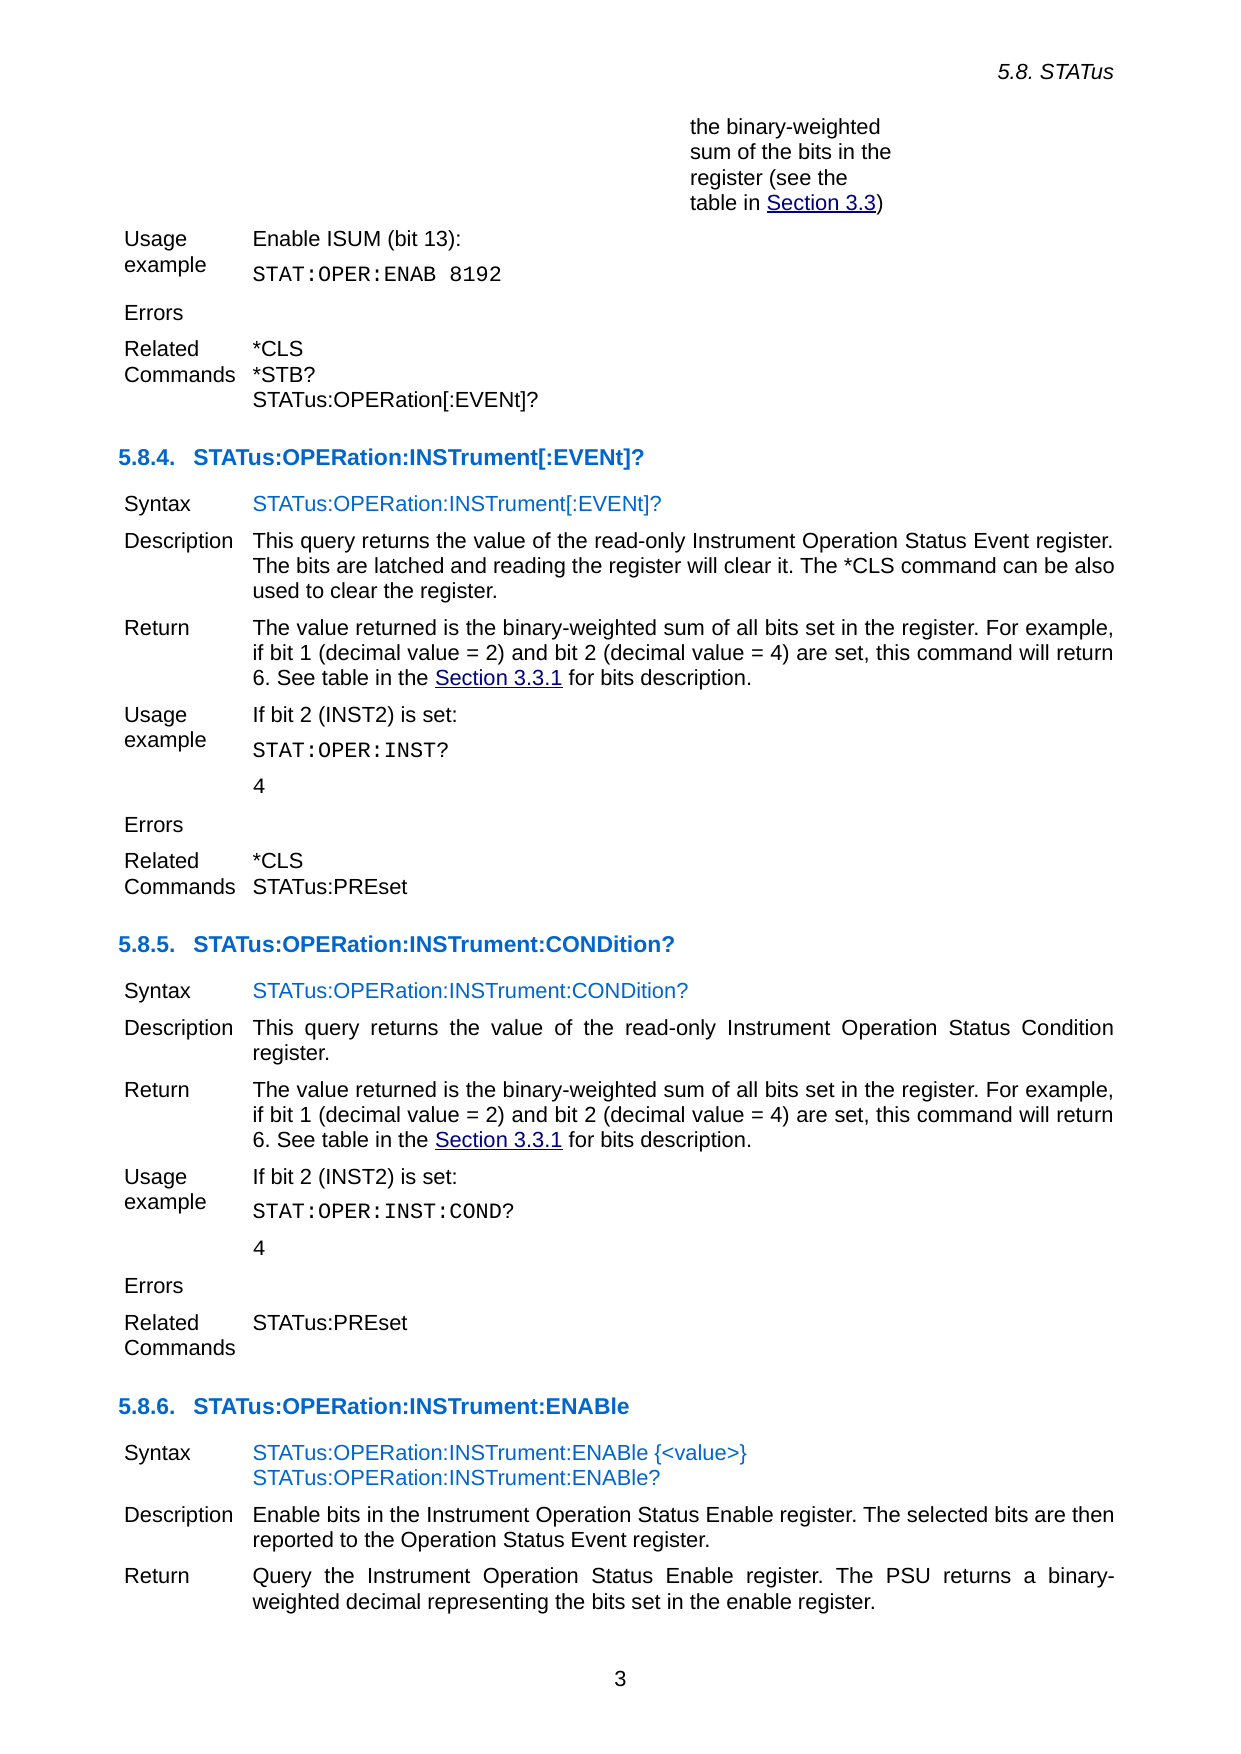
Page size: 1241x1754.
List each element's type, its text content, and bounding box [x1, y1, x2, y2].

table_cell Enable ISUM (bit 13): STAT:OPER:ENAB 8192 [247, 221, 1122, 294]
table_header STATus:OPERation:INSTrument:ENABle {<value>} STATus:OPERation:INSTrument:ENABle? [247, 1434, 1122, 1496]
table_header Syntax [118, 972, 247, 1009]
table_header Syntax [118, 1434, 247, 1496]
table_cell Usage example [118, 1158, 247, 1268]
table_cell Usage example [118, 221, 247, 294]
subtitle STATus:OPERation:INSTrument[:EVENt]? [118, 444, 1122, 471]
table_header Syntax [118, 485, 247, 522]
table_cell [247, 1268, 1122, 1304]
table_cell If bit 2 (INST2) is set: STAT:OPER:INST? 4 [247, 696, 1122, 806]
table_cell If bit 2 (INST2) is set: STAT:OPER:INST:COND? 4 [247, 1158, 1122, 1268]
table_cell Enable bits in the Instrument Operation Status Enable register. The selected bits are then reported to the Operation Status Event register. [247, 1496, 1122, 1558]
table_cell [247, 106, 465, 221]
table_cell Query the Instrument Operation Status Enable register. The PSU returns a binary-weighted decimal representing the bits set in the enable register. [247, 1558, 1122, 1619]
table_cell Usage example [118, 696, 247, 806]
table_cell The value returned is the binary-weighted sum of all bits set in the register. For example, if bit 1 (decimal value = 2) and bit 2 (decimal value = 4) are set, this command will return 6. See table in the Section 3.3.1 for bits description. [247, 1071, 1122, 1158]
table_cell Errors [118, 294, 247, 331]
table_cell Errors [118, 806, 247, 843]
subtitle STATus:OPERation:INSTrument:ENABle [118, 1393, 1122, 1419]
table_cell Related Commands [118, 843, 247, 904]
table_header STATus:OPERation:INSTrument:CONDition? [247, 972, 1122, 1009]
table_cell Return [118, 1558, 247, 1619]
table_cell This query returns the value of the read-only Instrument Operation Status Condition register. [247, 1009, 1122, 1071]
table_cell the binary-weighted sum of the bits in the register (see the table in Section 3.3) [684, 106, 903, 221]
table_cell [465, 106, 684, 221]
table_cell Description [118, 522, 247, 609]
table_cell Return [118, 609, 247, 696]
table_cell *CLS STATus:PREset [247, 843, 1122, 904]
subtitle STATus:OPERation:INSTrument:CONDition? [118, 931, 1122, 957]
table_cell Description [118, 1009, 247, 1071]
table_cell This query returns the value of the read-only Instrument Operation Status Event register. The bits are latched and reading the register will clear it. The *CLS command can be also used to clear the register. [247, 522, 1122, 609]
table_cell Related Commands [118, 331, 247, 418]
table_cell [903, 106, 1122, 221]
table_header STATus:OPERation:INSTrument[:EVENt]? [247, 485, 1122, 522]
table_cell [247, 294, 1122, 331]
table_cell *CLS *STB? STATus:OPERation[:EVENt]? [247, 331, 1122, 418]
table_cell The value returned is the binary-weighted sum of all bits set in the register. For example, if bit 1 (decimal value = 2) and bit 2 (decimal value = 4) are set, this command will return 6. See table in the Section 3.3.1 for bits description. [247, 609, 1122, 696]
table_cell [118, 106, 247, 221]
table_cell Description [118, 1496, 247, 1558]
table_cell Return [118, 1071, 247, 1158]
table_cell STATus:PREset [247, 1304, 1122, 1366]
table_cell Related Commands [118, 1304, 247, 1366]
table_cell [247, 806, 1122, 843]
table_cell Errors [118, 1268, 247, 1304]
